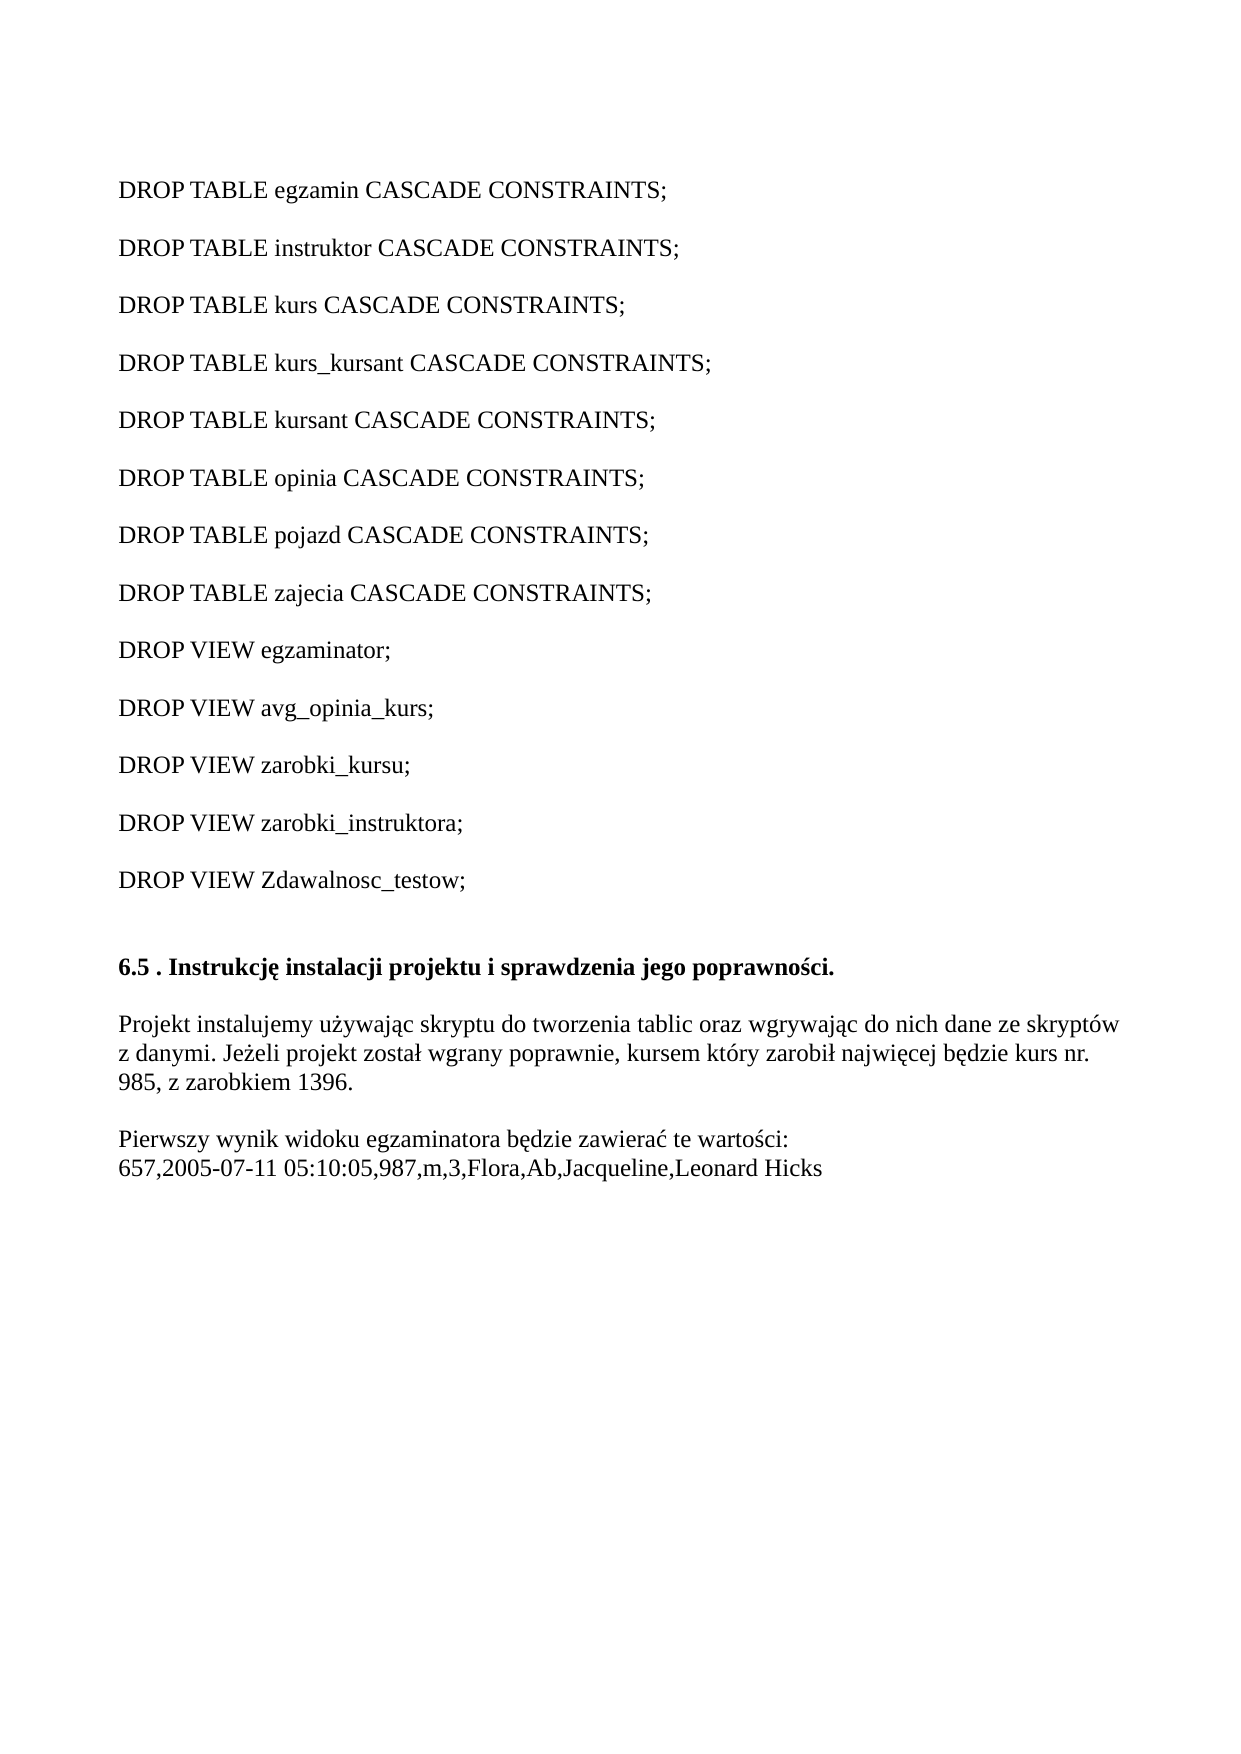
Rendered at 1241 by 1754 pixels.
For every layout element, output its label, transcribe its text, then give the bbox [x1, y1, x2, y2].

text DROP TABLE egzamin CASCADE CONSTRAINTS; [118, 176, 1122, 204]
text DROP TABLE kurs CASCADE CONSTRAINTS; [118, 291, 1122, 319]
text DROP VIEW zarobki_instruktora; [118, 808, 1122, 837]
text DROP VIEW avg_opinia_kurs; [118, 693, 1122, 722]
text DROP TABLE kursant CASCADE CONSTRAINTS; [118, 406, 1122, 434]
text 657,2005-07-11 05:10:05,987,m,3,Flora,Ab,Jacqueline,Leonard Hicks [118, 1153, 1122, 1182]
text 6.5 . Instrukcję instalacji projektu i sprawdzenia jego poprawności. [118, 952, 1122, 981]
text DROP TABLE instruktor CASCADE CONSTRAINTS; [118, 233, 1122, 262]
text DROP TABLE kurs_kursant CASCADE CONSTRAINTS; [118, 348, 1122, 377]
text DROP TABLE opinia CASCADE CONSTRAINTS; [118, 463, 1122, 492]
text DROP VIEW egzaminator; [118, 636, 1122, 664]
text Pierwszy wynik widoku egzaminatora będzie zawierać te wartości: [118, 1124, 1122, 1153]
text DROP VIEW Zdawalnosc_testow; [118, 866, 1122, 894]
text DROP TABLE zajecia CASCADE CONSTRAINTS; [118, 578, 1122, 607]
text DROP TABLE pojazd CASCADE CONSTRAINTS; [118, 521, 1122, 549]
text DROP VIEW zarobki_kursu; [118, 751, 1122, 779]
text Projekt instalujemy używając skryptu do tworzenia tablic oraz wgrywając do nich dane ze skryptów z danymi. Jeżeli projekt został wgrany poprawnie, kursem który zarobił najwięcej będzie kurs nr. 985, z zarobkiem 1396. [118, 1009, 1122, 1096]
